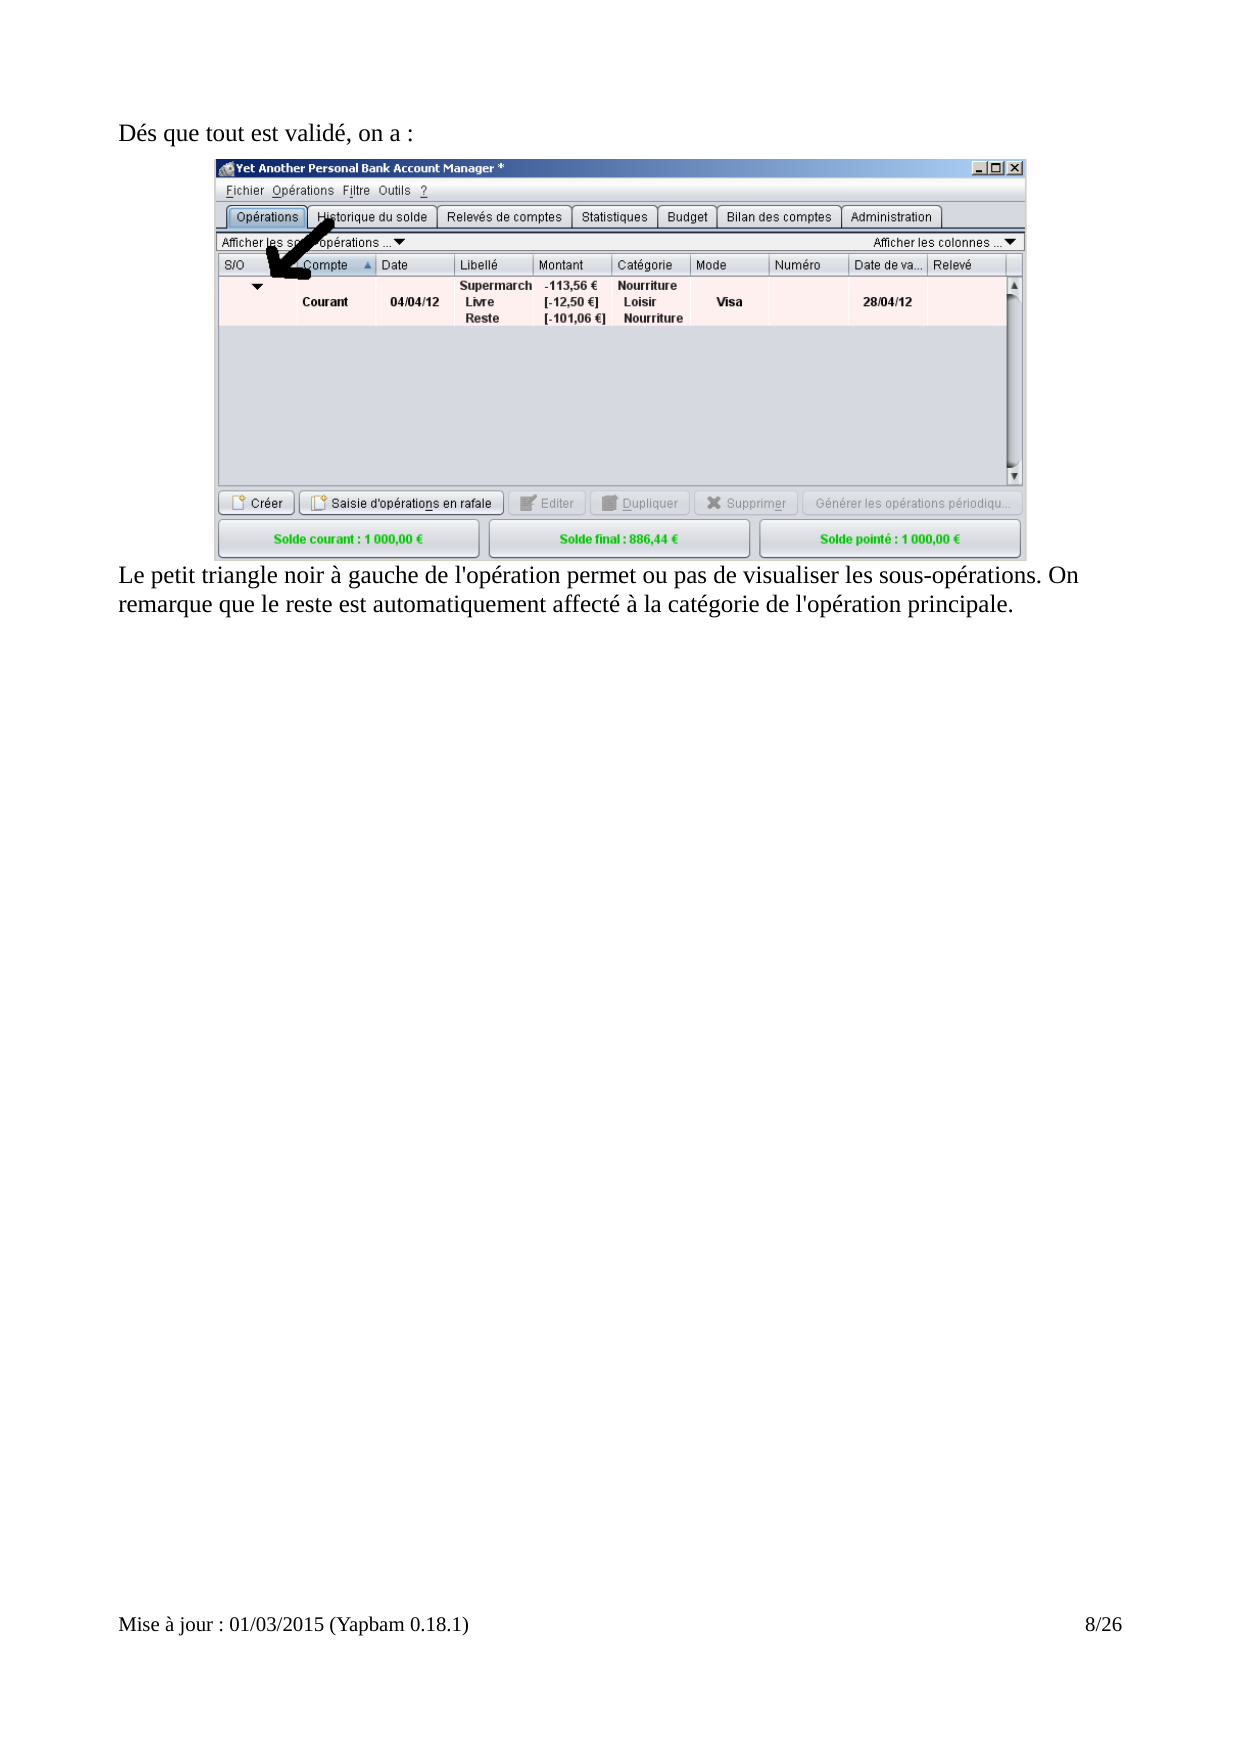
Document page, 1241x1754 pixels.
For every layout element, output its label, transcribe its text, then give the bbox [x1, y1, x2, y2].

text Dés que tout est validé, on a : [118, 118, 1122, 147]
text Le petit triangle noir à gauche de l'opération permet ou pas de visualiser les sous-opérations. On remarque que le reste est automatiquement affecté à la catégorie de l'opération principale. [118, 159, 1122, 618]
picture [213, 159, 1027, 561]
